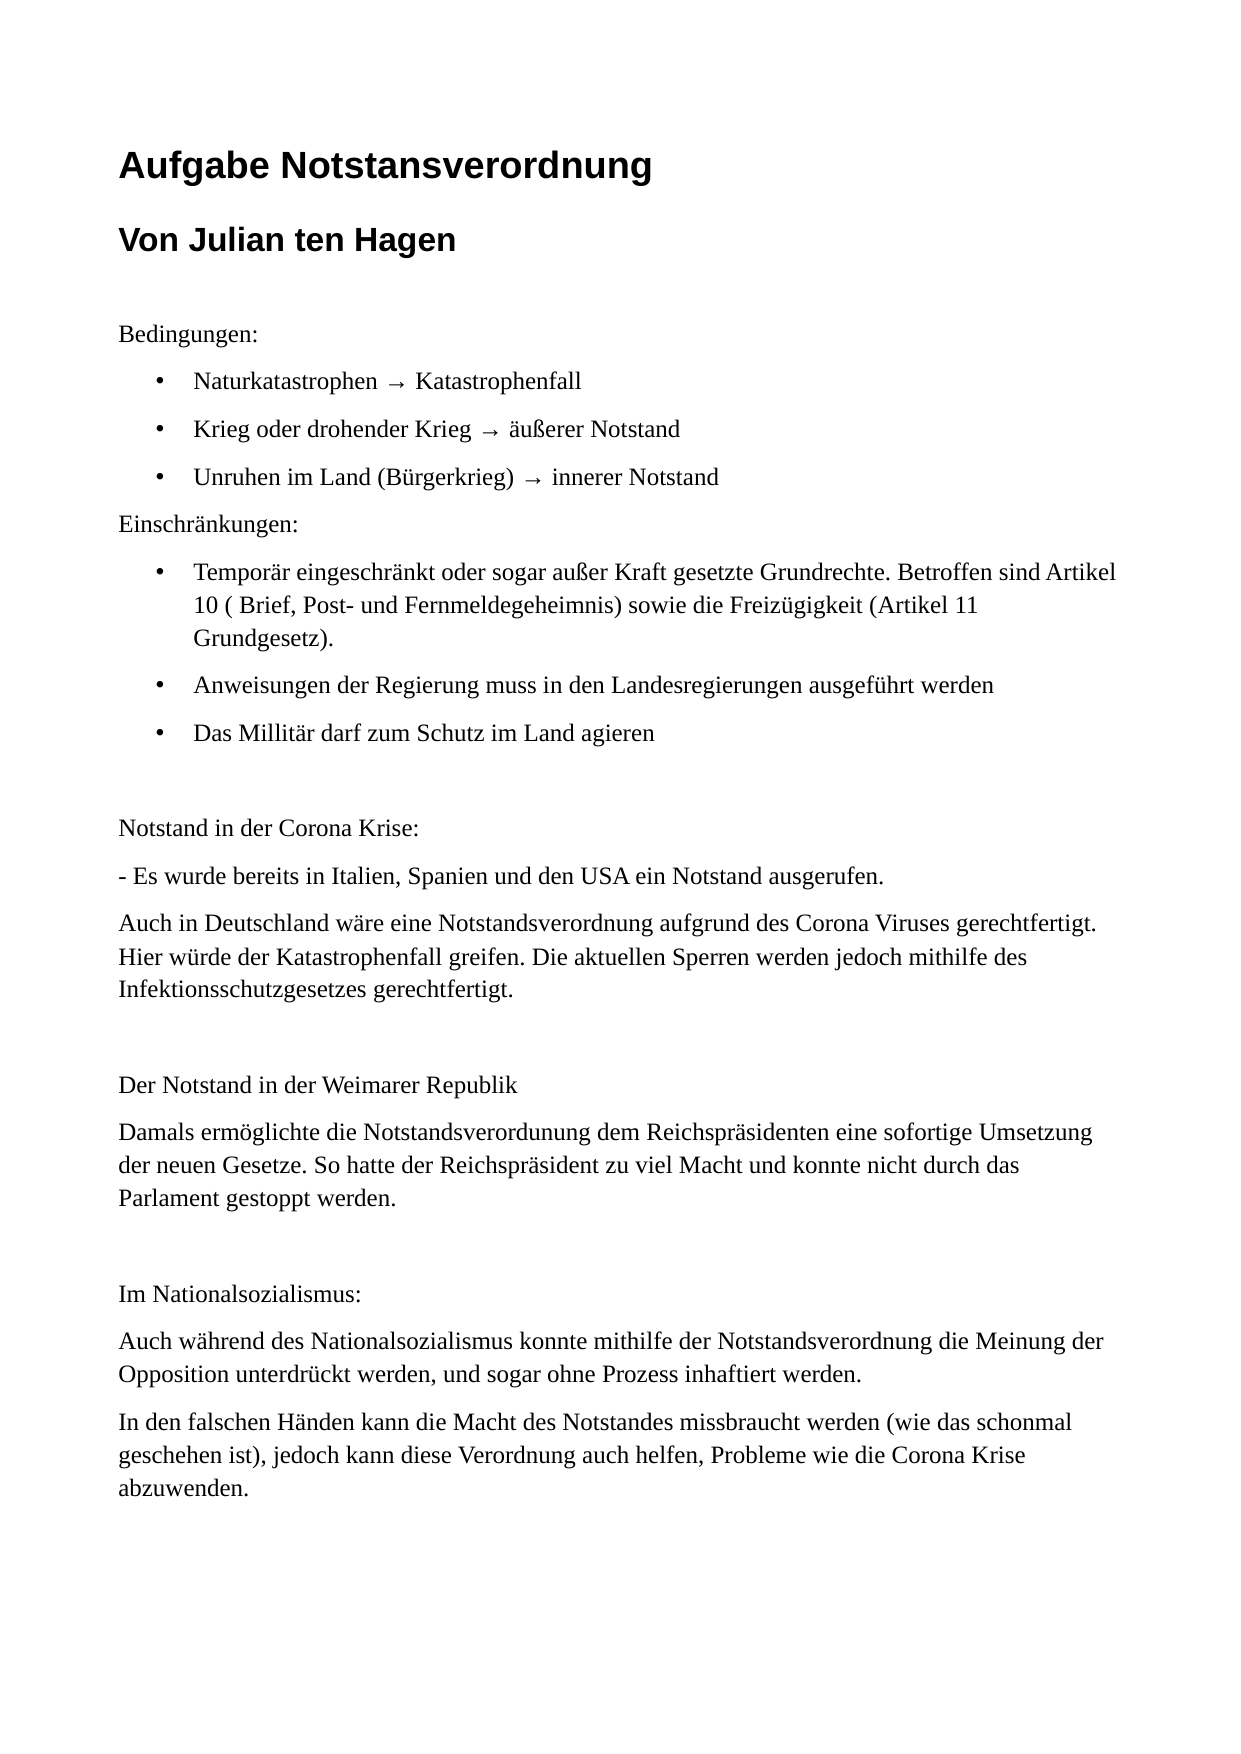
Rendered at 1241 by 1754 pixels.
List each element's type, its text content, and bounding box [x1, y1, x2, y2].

list Naturkatastrophen → Katastrophenfall [156, 366, 1122, 395]
text Im Nationalsozialismus: [118, 1279, 1122, 1307]
text Auch während des Nationalsozialismus konnte mithilfe der Notstandsverordnung die Meinung der Opposition unterdrückt werden, und sogar ohne Prozess inhaftiert werden. [118, 1326, 1122, 1388]
list Anweisungen der Regierung muss in den Landesregierungen ausgeführt werden [156, 671, 1122, 699]
subtitle Von Julian ten Hagen [118, 220, 1122, 259]
text Notstand in der Corona Krise: [118, 813, 1122, 842]
text Bedingungen: [118, 319, 1122, 348]
subtitle Aufgabe Notstansverordnung [118, 143, 1122, 187]
list Das Millitär darf zum Schutz im Land agieren [156, 718, 1122, 747]
text Einschränkungen: [118, 509, 1122, 538]
text In den falschen Händen kann die Macht des Notstandes missbraucht werden (wie das schonmal geschehen ist), jedoch kann diese Verordnung auch helfen, Probleme wie die Corona Krise abzuwenden. [118, 1407, 1122, 1502]
list Temporär eingeschränkt oder sogar außer Kraft gesetzte Grundrechte. Betroffen sind Artikel 10 ( Brief, Post- und Fernmeldegeheimnis) sowie die Freizügigkeit (Artikel 11 Grundgesetz). [156, 557, 1122, 652]
text Der Notstand in der Weimarer Republik [118, 1070, 1122, 1098]
text Auch in Deutschland wäre eine Notstandsverordnung aufgrund des Corona Viruses gerechtfertigt. Hier würde der Katastrophenfall greifen. Die aktuellen Sperren werden jedoch mithilfe des Infektionsschutzgesetzes gerechtfertigt. [118, 908, 1122, 1003]
text - Es wurde bereits in Italien, Spanien und den USA ein Notstand ausgerufen. [118, 861, 1122, 890]
text Damals ermöglichte die Notstandsverordunung dem Reichspräsidenten eine sofortige Umsetzung der neuen Gesetze. So hatte der Reichspräsident zu viel Macht und konnte nicht durch das Parlament gestoppt werden. [118, 1117, 1122, 1212]
list Krieg oder drohender Krieg → äußerer Notstand [156, 414, 1122, 443]
list Unruhen im Land (Bürgerkrieg) → innerer Notstand [156, 462, 1122, 490]
